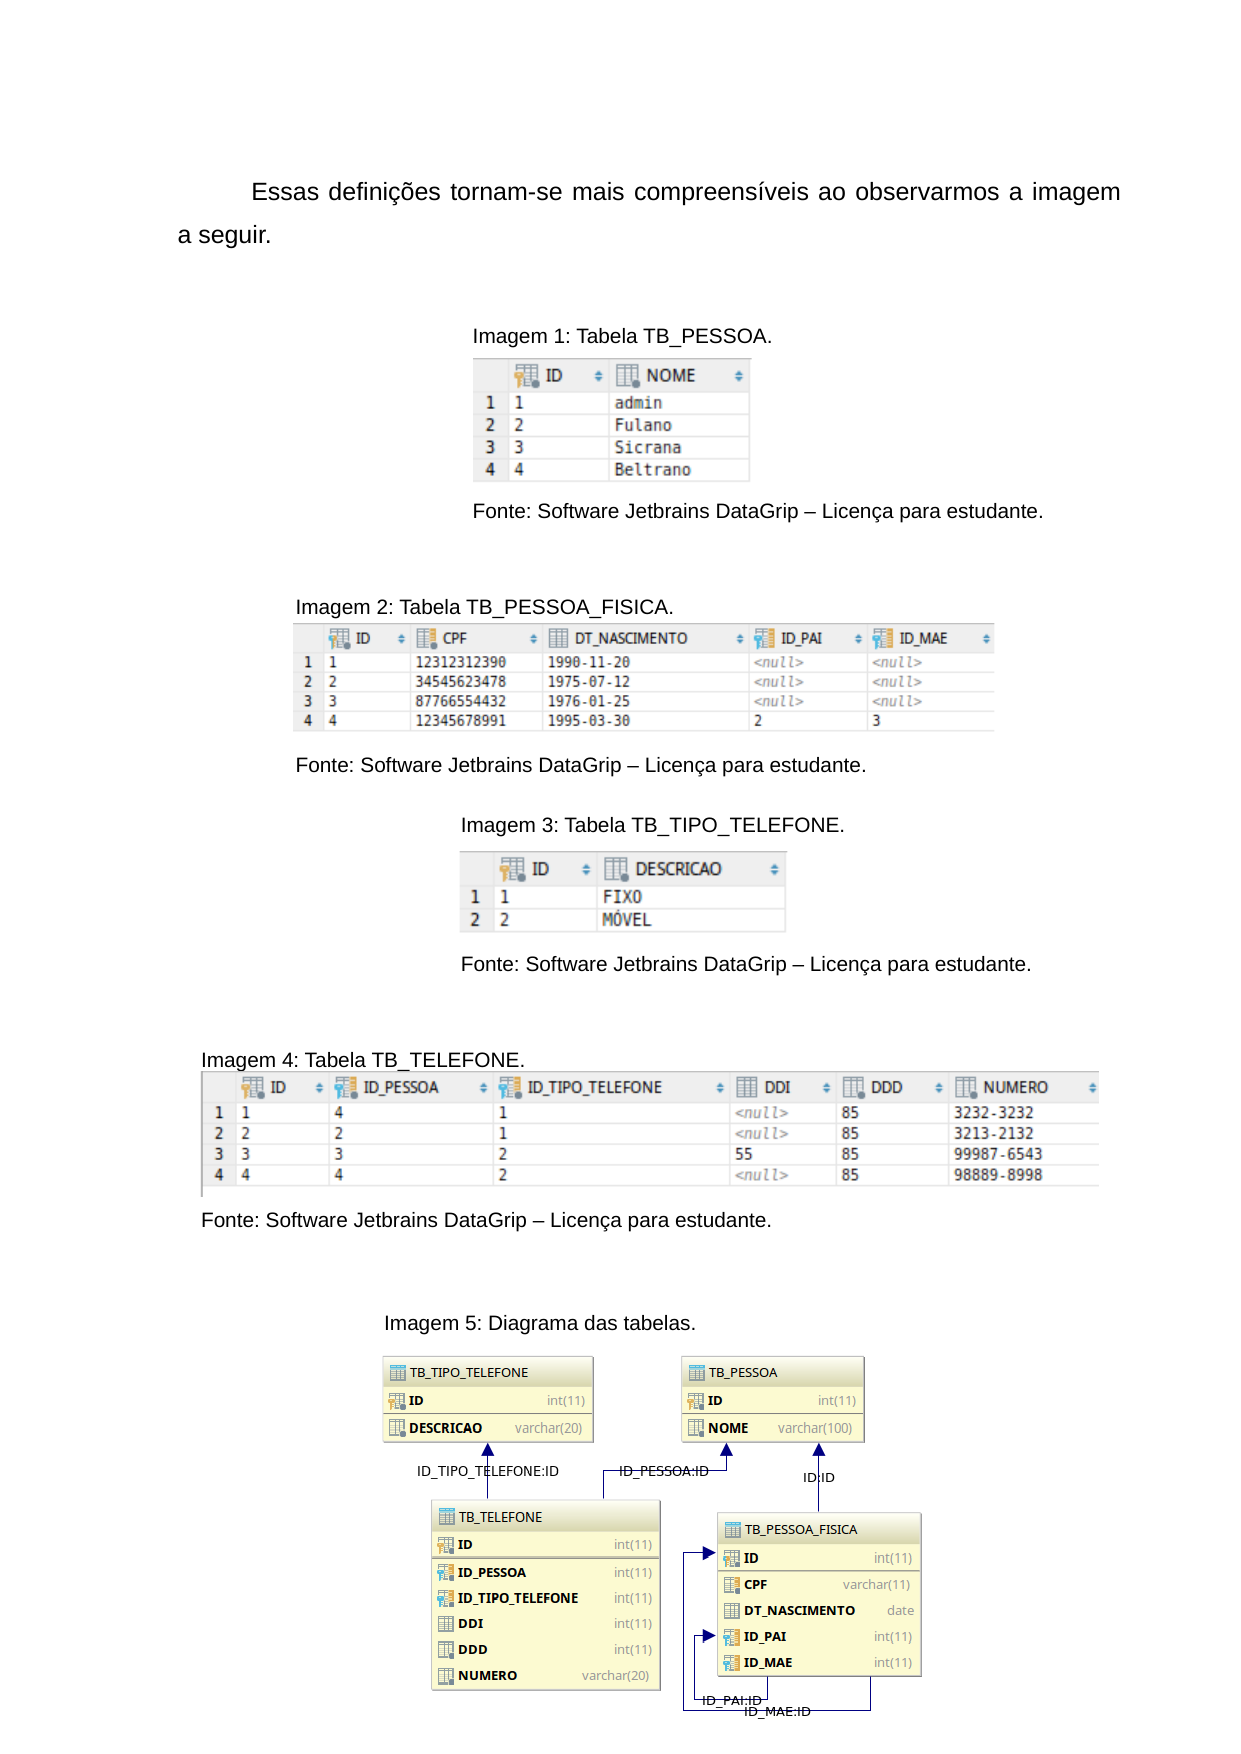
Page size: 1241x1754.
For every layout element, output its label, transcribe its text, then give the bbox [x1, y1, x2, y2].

picture [293, 623, 995, 740]
text Fonte: Software Jetbrains DataGrip – Licença para estudante. [177, 499, 1122, 523]
text Imagem 2: Tabela TB_PESSOA_FISICA. [177, 595, 1122, 619]
text Essas definições tornam-se mais compreensíveis ao observarmos a imagem a seguir. [177, 177, 1122, 249]
text Imagem 4: Tabela TB_TELEFONE. [177, 1047, 1122, 1071]
text Imagem 1: Tabela TB_PESSOA. [177, 324, 1122, 348]
text Fonte: Software Jetbrains DataGrip – Licença para estudante. [177, 753, 1122, 777]
picture [200, 1071, 1099, 1197]
picture [473, 358, 752, 487]
text Fonte: Software Jetbrains DataGrip – Licença para estudante. [177, 1208, 1122, 1232]
text Imagem 5: Diagrama das tabelas. [177, 1311, 1122, 1335]
picture [459, 851, 788, 941]
text Imagem 3: Tabela TB_TIPO_TELEFONE. [177, 813, 1122, 837]
picture [375, 1346, 930, 1727]
text Fonte: Software Jetbrains DataGrip – Licença para estudante. [177, 952, 1122, 976]
